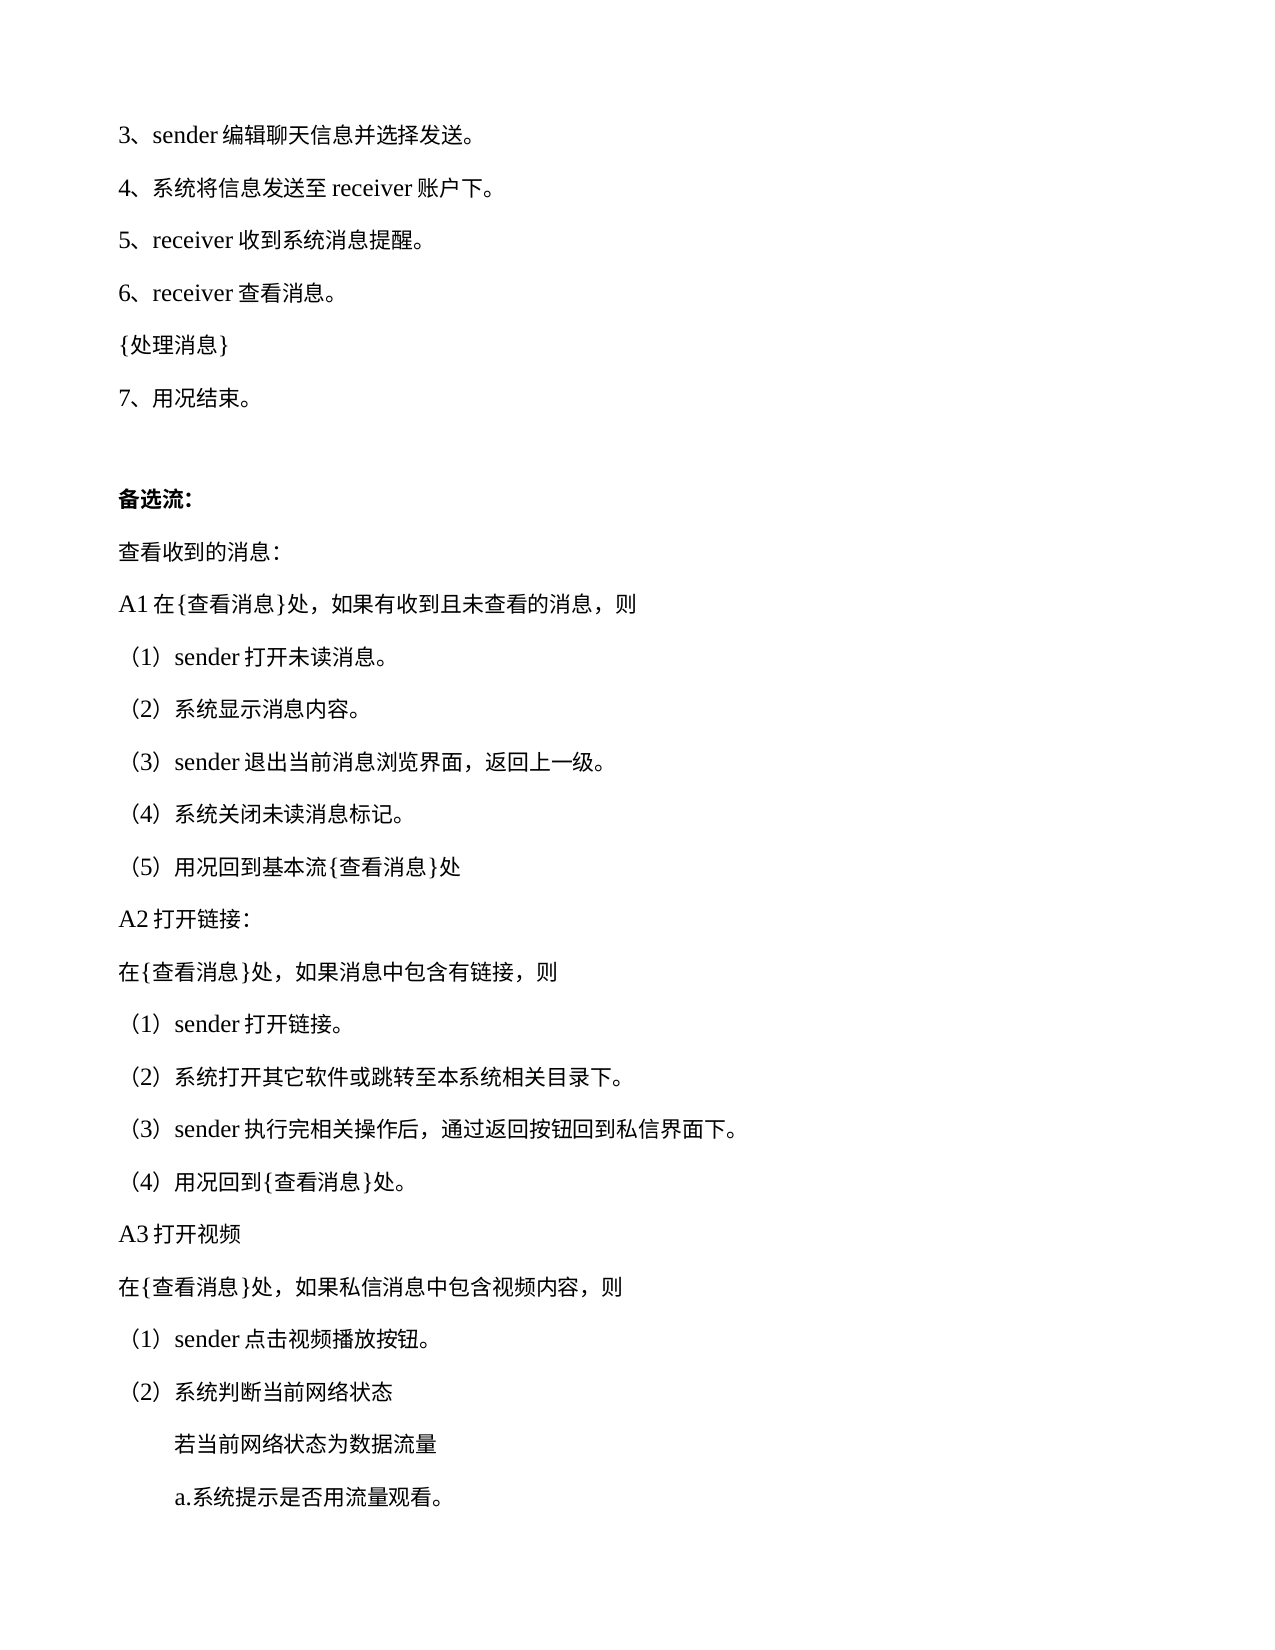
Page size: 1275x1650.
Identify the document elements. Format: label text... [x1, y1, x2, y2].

text （1）sender打开链接。 [118, 1007, 1157, 1039]
text 4、系统将信息发送至receiver账户下。 [118, 171, 1157, 202]
text a.系统提示是否用流量观看。 [118, 1480, 1157, 1511]
text A1在{查看消息}处，如果有收到且未查看的消息，则 [118, 587, 1157, 619]
text （5）用况回到基本流{查看消息}处 [118, 850, 1157, 881]
text 若当前网络状态为数据流量 [118, 1427, 1157, 1459]
text （3）sender退出当前消息浏览界面，返回上一级。 [118, 745, 1157, 776]
text 查看收到的消息： [118, 535, 1157, 566]
text （2）系统判断当前网络状态 [118, 1375, 1157, 1406]
text 在{查看消息}处，如果消息中包含有链接，则 [118, 955, 1157, 986]
text 在{查看消息}处，如果私信消息中包含视频内容，则 [118, 1270, 1157, 1301]
text （4）用况回到{查看消息}处。 [118, 1165, 1157, 1196]
text 备选流： [118, 482, 1157, 514]
text 6、receiver查看消息。 [118, 276, 1157, 307]
text A3打开视频 [118, 1217, 1157, 1249]
text （4）系统关闭未读消息标记。 [118, 797, 1157, 829]
text （1）sender点击视频播放按钮。 [118, 1322, 1157, 1354]
text （2）系统显示消息内容。 [118, 692, 1157, 724]
text （1）sender打开未读消息。 [118, 640, 1157, 671]
text 3、sender编辑聊天信息并选择发送。 [118, 118, 1157, 150]
text A2打开链接： [118, 902, 1157, 934]
text {处理消息} [118, 328, 1157, 360]
text （3）sender执行完相关操作后，通过返回按钮回到私信界面下。 [118, 1112, 1157, 1144]
text 5、receiver收到系统消息提醒。 [118, 223, 1157, 255]
text 7、用况结束。 [118, 381, 1157, 412]
text （2）系统打开其它软件或跳转至本系统相关目录下。 [118, 1060, 1157, 1091]
